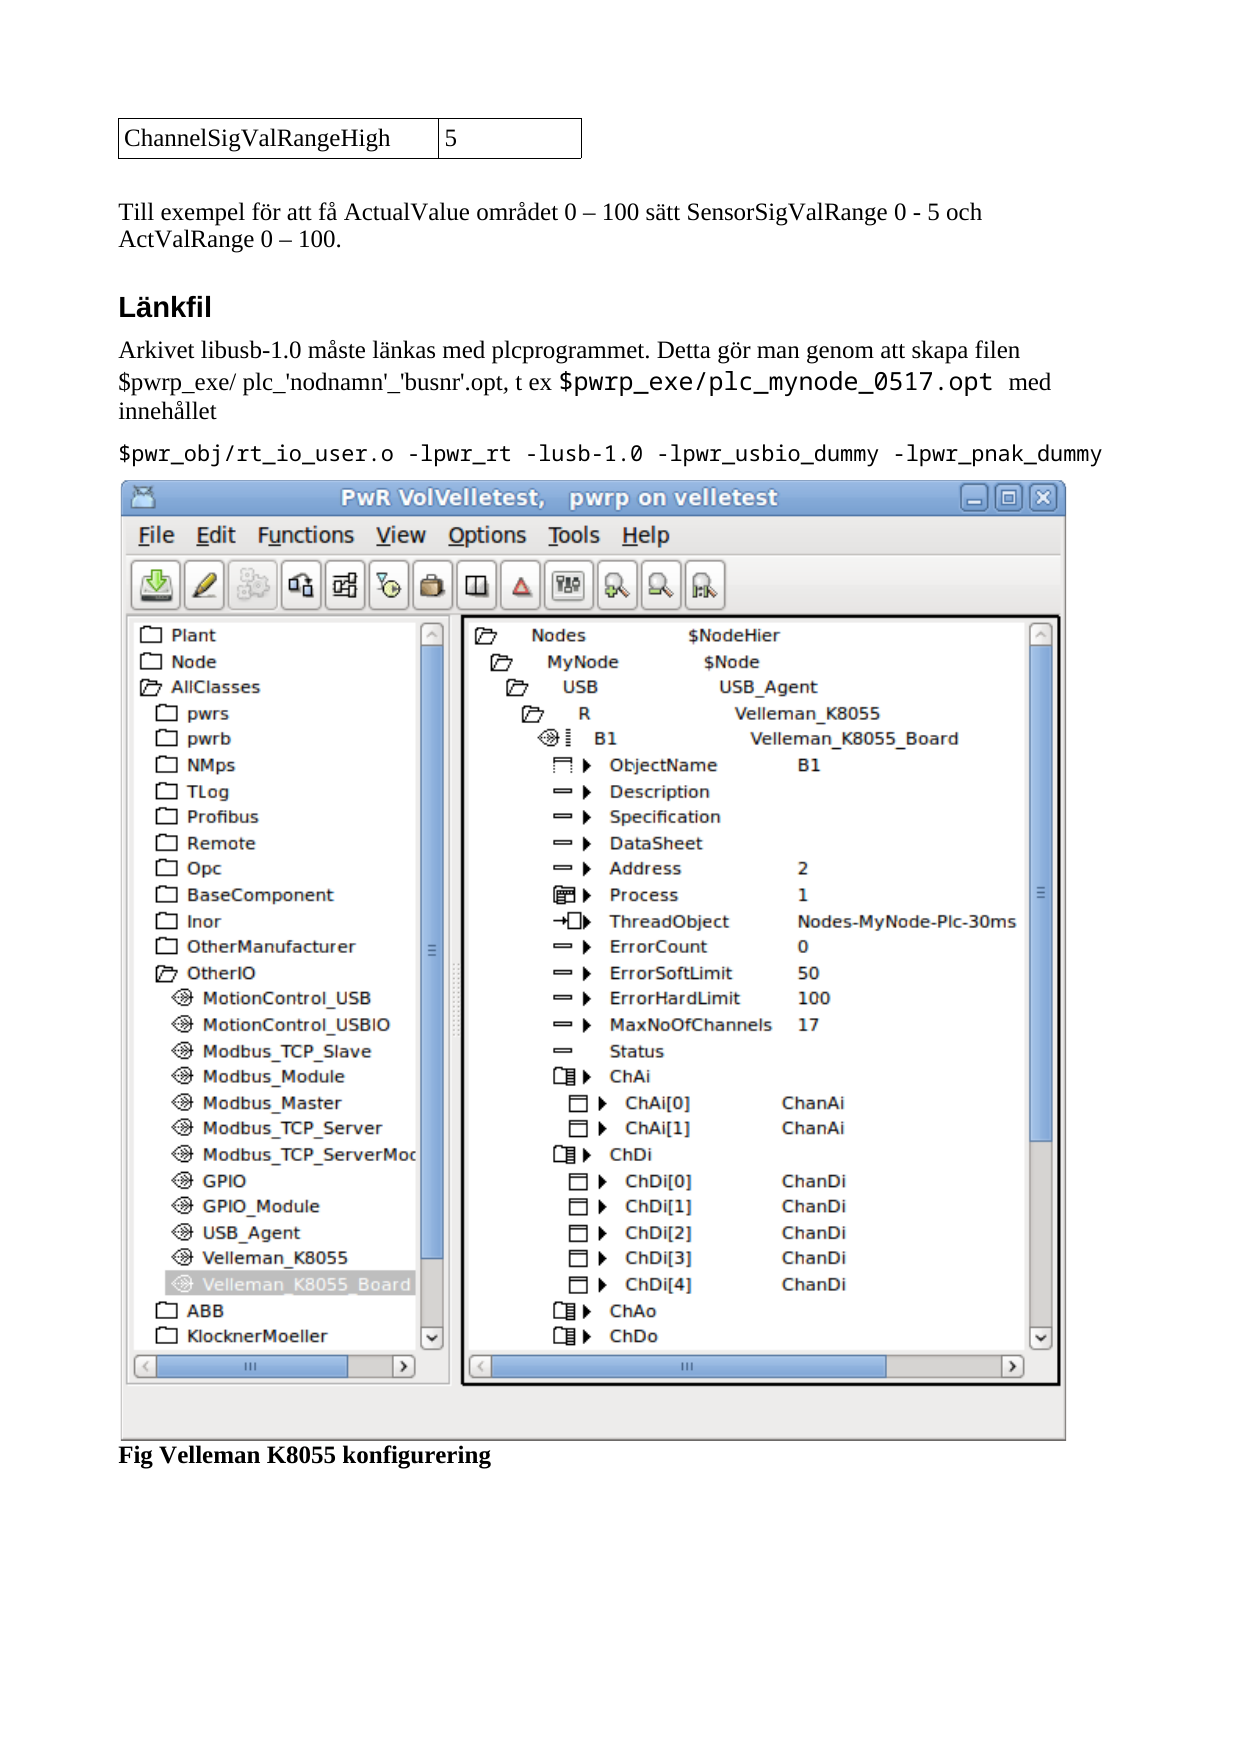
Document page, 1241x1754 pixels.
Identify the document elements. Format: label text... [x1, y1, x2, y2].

table_cell 5 [439, 119, 581, 157]
picture [120, 480, 1067, 1441]
text $pwr_obj/rt_io_user.o -lpwr_rt -lusb-1.0 -lpwr_usbio_dummy -lpwr_pnak_dummy [118, 438, 1122, 467]
text Till exempel för att få ActualValue området 0 – 100 sätt SensorSigValRange 0 - 5 och ActValRange 0 – 100. [118, 198, 1122, 253]
subtitle Länkfil [118, 291, 1122, 323]
table_cell ChannelSigValRangeHigh [119, 119, 438, 157]
text Arkivet libusb-1.0 måste länkas med plcprogrammet. Detta gör man genom att skapa filen $pwrp_exe/ plc_'nodnamn'_'busnr'.opt, t ex $pwrp_exe/plc_mynode_0517.opt med innehållet [118, 336, 1122, 425]
text Fig Velleman K8055 konfigurering [118, 480, 1122, 1469]
